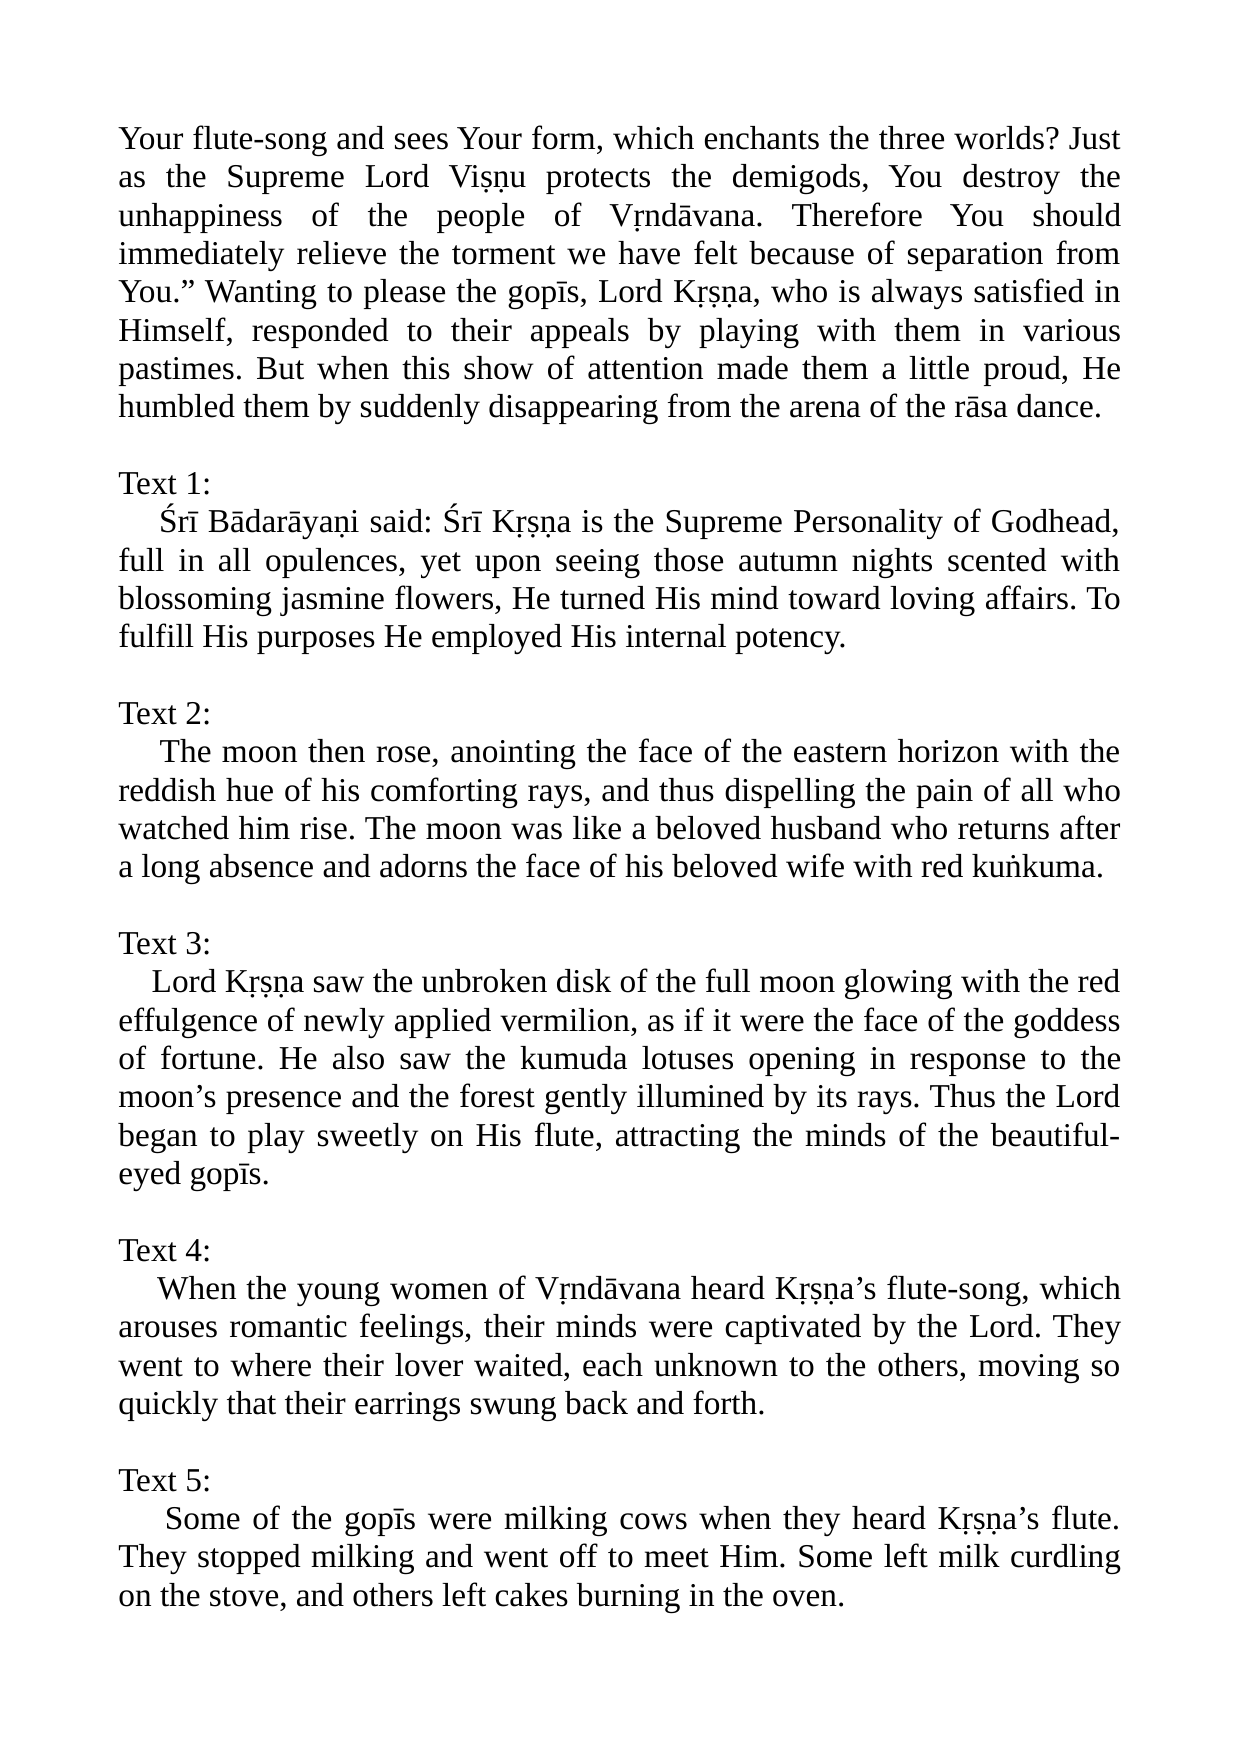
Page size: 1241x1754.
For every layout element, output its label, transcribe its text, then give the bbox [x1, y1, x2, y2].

text Text 5: [118, 1460, 1122, 1498]
text Some of the gopīs were milking cows when they heard Kṛṣṇa’s flute. They stopped milking and went off to meet Him. Some left milk curdling on the stove, and others left cakes burning in the oven. [118, 1498, 1122, 1613]
text Text 1: [118, 463, 1122, 501]
text The moon then rose, anointing the face of the eastern horizon with the reddish hue of his comforting rays, and thus dispelling the pain of all who watched him rise. The moon was like a beloved husband who returns after a long absence and adorns the face of his beloved wife with red kuṅkuma. [118, 731, 1122, 885]
text When the young women of Vṛndāvana heard Kṛṣṇa’s flute-song, which arouses romantic feelings, their minds were captivated by the Lord. They went to where their lover waited, each unknown to the others, moving so quickly that their earrings swung back and forth. [118, 1268, 1122, 1421]
text Text 4: [118, 1230, 1122, 1268]
text Lord Kṛṣṇa saw the unbroken disk of the full moon glowing with the red effulgence of newly applied vermilion, as if it were the face of the goddess of fortune. He also saw the kumuda lotuses opening in response to the moon’s presence and the forest gently illumined by its rays. Thus the Lord began to play sweetly on His flute, attracting the minds of the beautiful-eyed gopīs. [118, 961, 1122, 1191]
text Text 2: [118, 693, 1122, 731]
text Text 3: [118, 923, 1122, 961]
text Your flute-song and sees Your form, which enchants the three worlds? Just as the Supreme Lord Viṣṇu protects the demigods, You destroy the unhappiness of the people of Vṛndāvana. Therefore You should immediately relieve the torment we have felt because of separation from You.” Wanting to please the gopīs, Lord Kṛṣṇa, who is always satisfied in Himself, responded to their appeals by playing with them in various pastimes. But when this show of attention made them a little proud, He humbled them by suddenly disappearing from the arena of the rāsa dance. [118, 118, 1122, 425]
text Śrī Bādarāyaṇi said: Śrī Kṛṣṇa is the Supreme Personality of Godhead, full in all opulences, yet upon seeing those autumn nights scented with blossoming jasmine flowers, He turned His mind toward loving affairs. To fulfill His purposes He employed His internal potency. [118, 501, 1122, 655]
